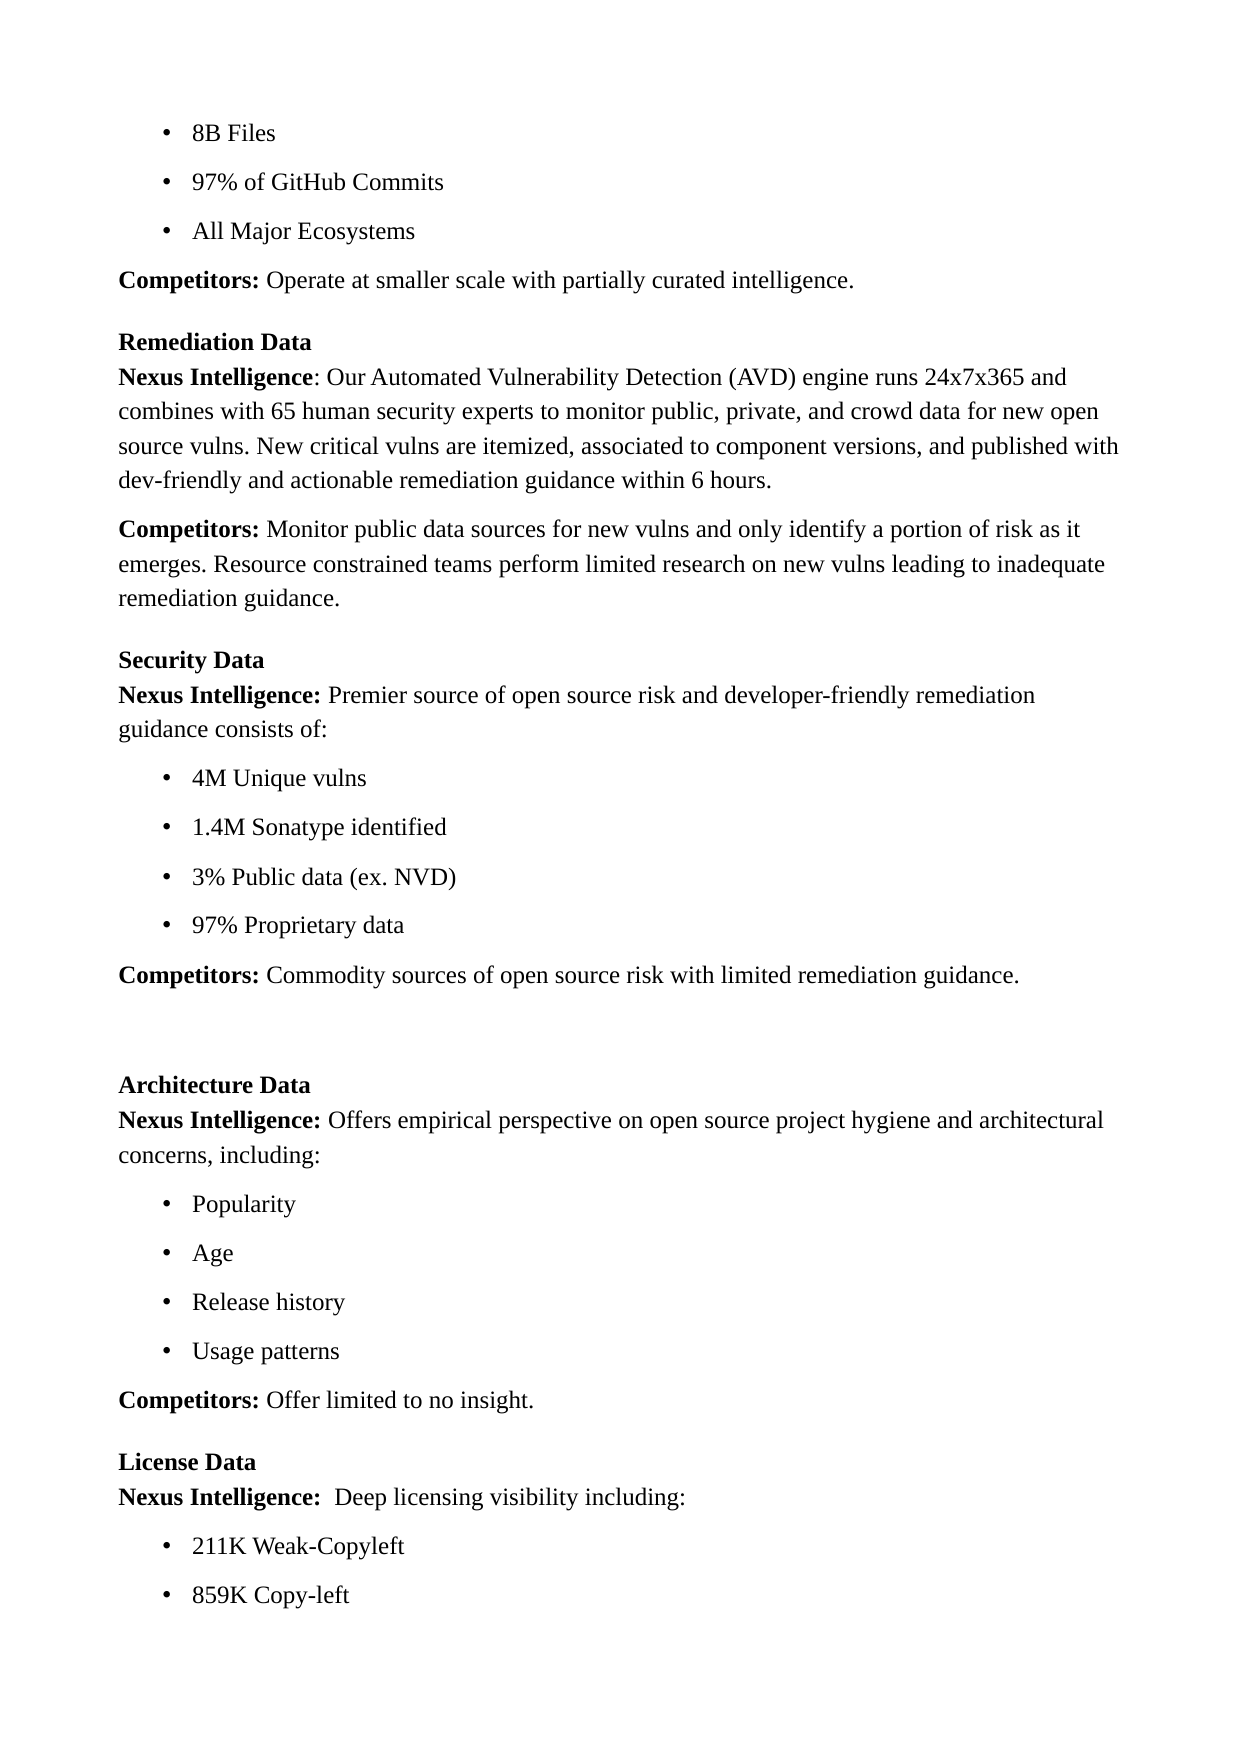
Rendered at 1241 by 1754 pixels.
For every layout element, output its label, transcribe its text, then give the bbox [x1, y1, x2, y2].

list 8B Files [162, 118, 1122, 147]
text Nexus Intelligence: Deep licensing visibility including: [118, 1482, 1122, 1510]
text Competitors: Monitor public data sources for new vulns and only identify a portion of risk as it emerges. Resource constrained teams perform limited research on new vulns leading to inadequate remediation guidance. [118, 514, 1122, 612]
text Competitors: Operate at smaller scale with partially curated intelligence. [118, 265, 1122, 294]
list 211K Weak-Copyleft [162, 1531, 1122, 1559]
list 97% Proprietary data [162, 911, 1122, 939]
list 97% of GitHub Commits [162, 167, 1122, 196]
text Competitors: Commodity sources of open source risk with limited remediation guidance. [118, 960, 1122, 988]
subtitle Security Data [118, 645, 1122, 674]
list 4M Unique vulns [162, 763, 1122, 792]
list Release history [162, 1287, 1122, 1316]
text Nexus Intelligence: Offers empirical perspective on open source project hygiene and architectural concerns, including: [118, 1105, 1122, 1168]
text Competitors: Offer limited to no insight. [118, 1385, 1122, 1414]
list Usage patterns [162, 1336, 1122, 1365]
text Nexus Intelligence: Premier source of open source risk and developer-friendly remediation guidance consists of: [118, 680, 1122, 743]
list All Major Ecosystems [162, 216, 1122, 245]
subtitle Remediation Data [118, 327, 1122, 356]
subtitle License Data [118, 1447, 1122, 1475]
subtitle Architecture Data [118, 1070, 1122, 1099]
list Age [162, 1238, 1122, 1267]
list 1.4M Sonatype identified [162, 812, 1122, 841]
list Popularity [162, 1189, 1122, 1218]
list 859K Copy-left [162, 1580, 1122, 1608]
list 3% Public data (ex. NVD) [162, 862, 1122, 890]
text Nexus Intelligence: Our Automated Vulnerability Detection (AVD) engine runs 24x7x365 and combines with 65 human security experts to monitor public, private, and crowd data for new open source vulns. New critical vulns are itemized, associated to component versions, and published with dev-friendly and actionable remediation guidance within 6 hours. [118, 362, 1122, 494]
